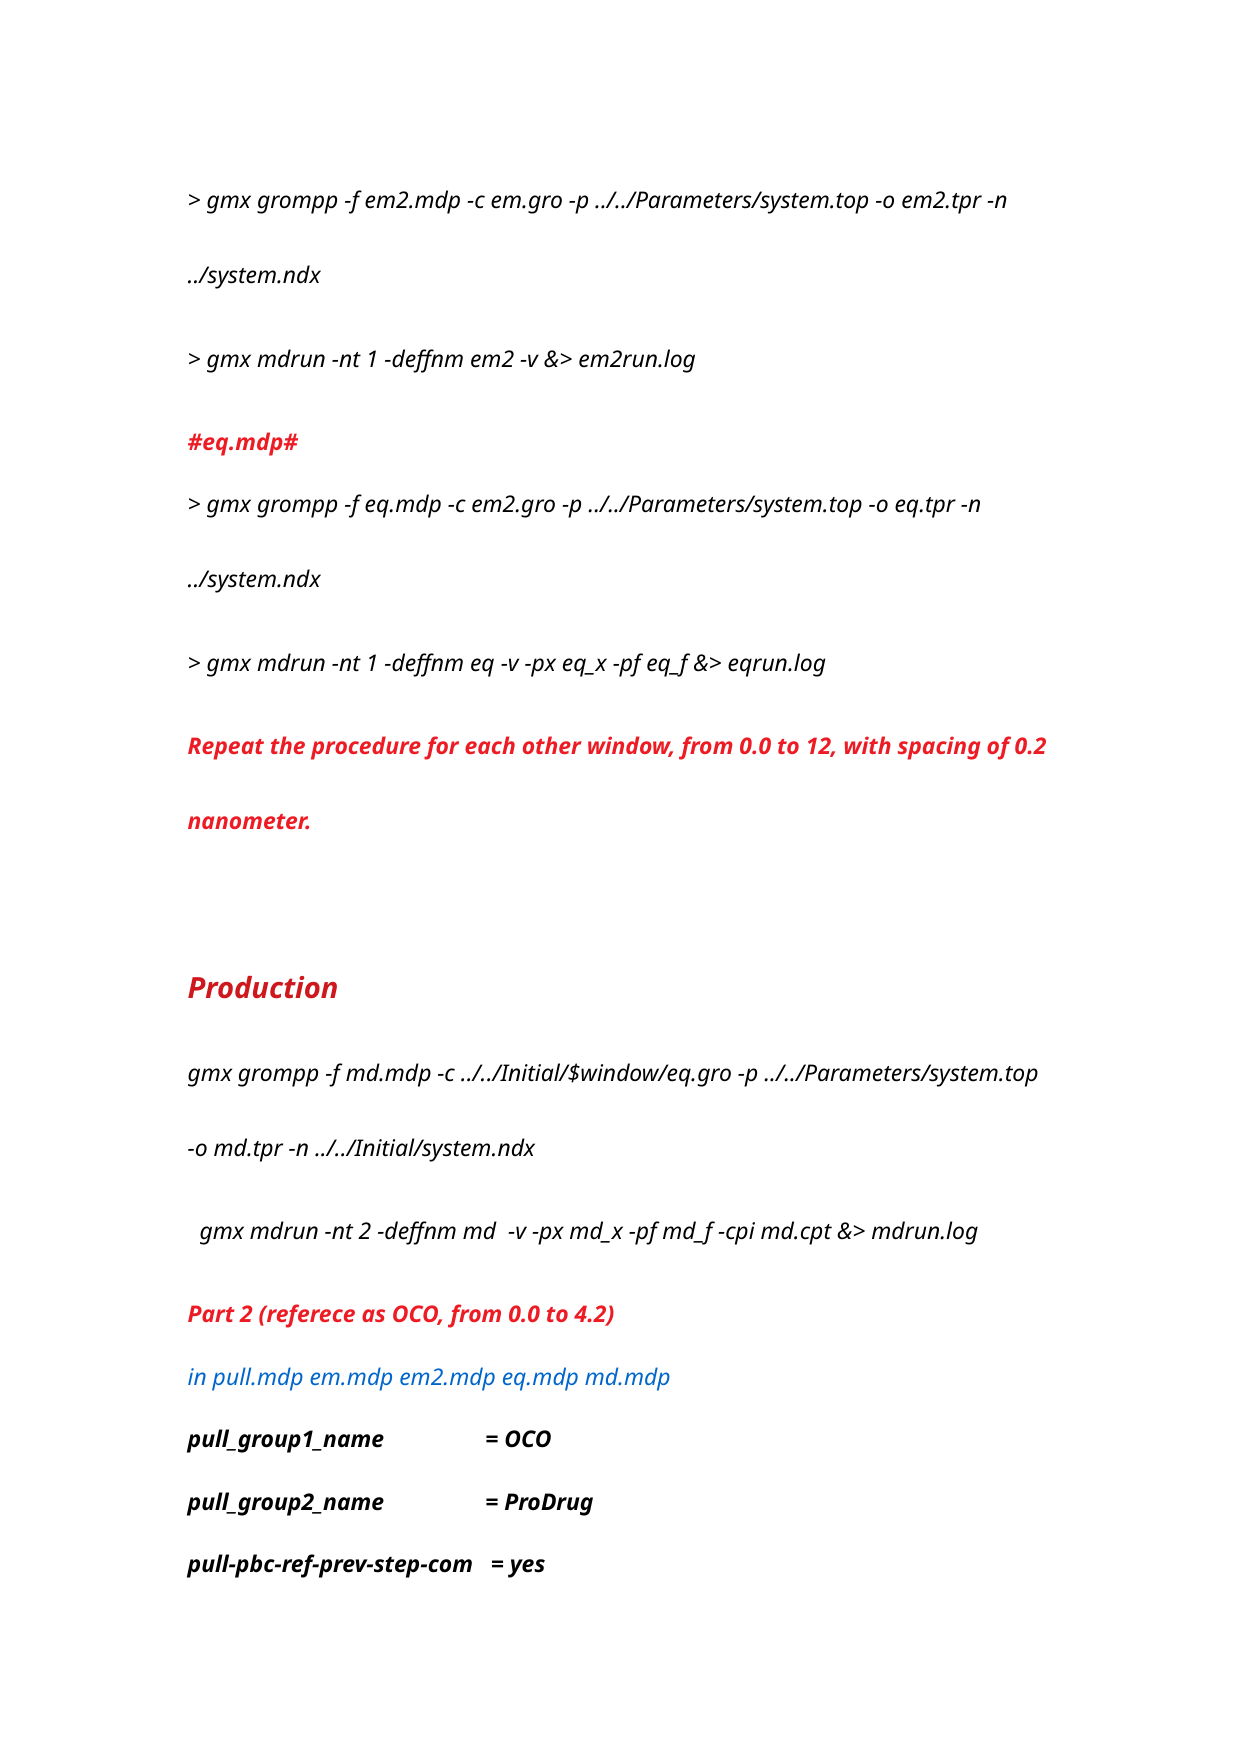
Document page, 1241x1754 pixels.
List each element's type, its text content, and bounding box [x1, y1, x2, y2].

text > gmx grompp -f eq.mdp -c em2.gro -p ../../Parameters/system.top -o eq.tpr -n ../system.ndx [187, 462, 1053, 600]
text Part 2 (referece as OCO, from 0.0 to 4.2) [187, 1272, 1053, 1335]
text pull-pbc-ref-prev-step-com = yes [187, 1522, 1053, 1585]
text gmx grompp -f md.mdp -c ../../Initial/$window/eq.gro -p ../../Parameters/system.top -o md.tpr -n ../../Initial/system.ndx [187, 1031, 1053, 1168]
text > gmx mdrun -nt 1 -deffnm eq -v -px eq_x -pf eq_f &> eqrun.log [187, 621, 1053, 683]
text #eq.mdp# [187, 400, 1053, 462]
text pull_group2_name = ProDrug [187, 1460, 1053, 1522]
text > gmx grompp -f em2.mdp -c em.gro -p ../../Parameters/system.top -o em2.tpr -n ../system.ndx [187, 158, 1053, 296]
text Repeat the procedure for each other window, from 0.0 to 12, with spacing of 0.2 nanometer. [187, 704, 1053, 842]
text pull_group1_name = OCO [187, 1397, 1053, 1460]
text in pull.mdp em.mdp em2.mdp eq.mdp md.mdp [187, 1335, 1053, 1397]
text > gmx mdrun -nt 1 -deffnm em2 -v &> em2run.log [187, 317, 1053, 379]
text gmx mdrun -nt 2 -deffnm md -v -px md_x -pf md_f -cpi md.cpt &> mdrun.log [187, 1189, 1053, 1251]
text Production [187, 946, 1053, 1008]
